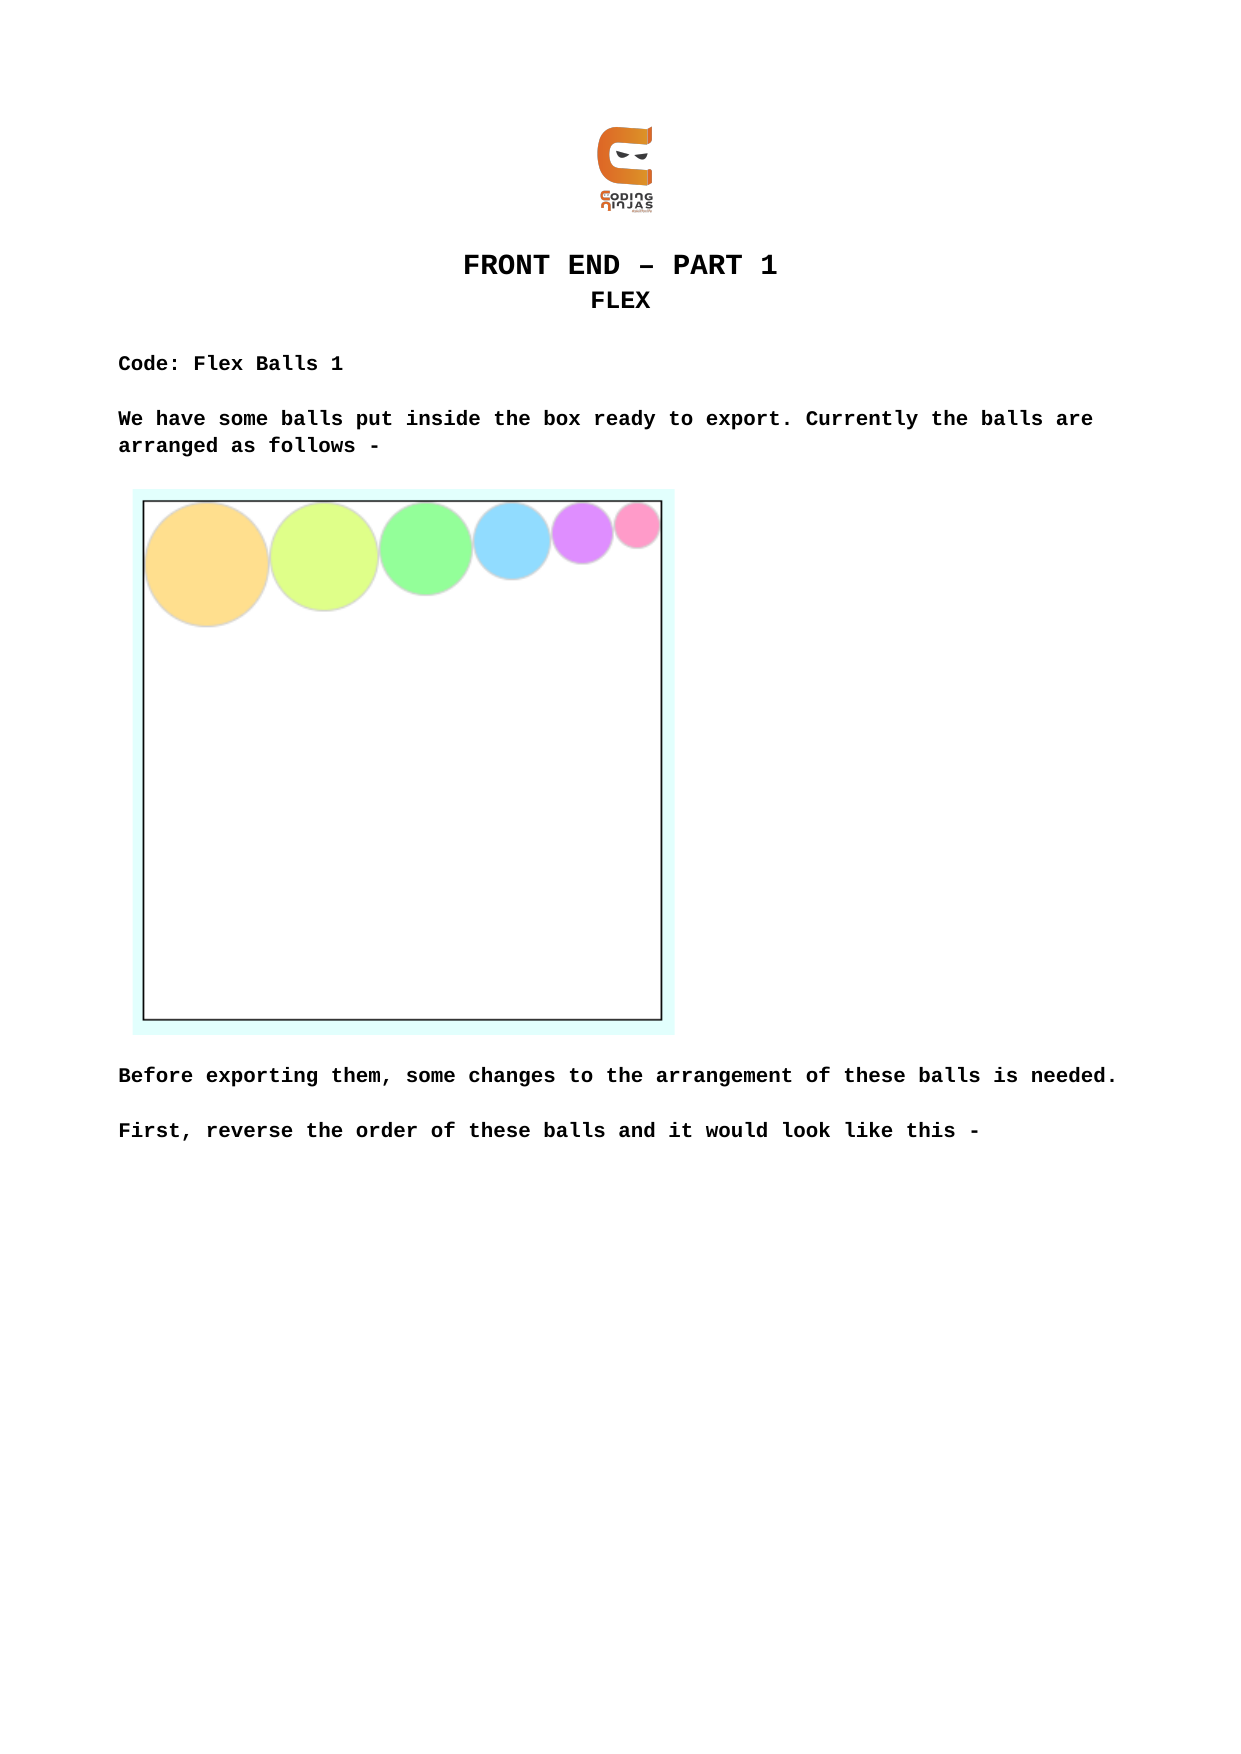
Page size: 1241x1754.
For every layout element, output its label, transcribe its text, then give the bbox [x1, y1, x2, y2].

picture [578, 122, 672, 217]
text Code: Flex Balls 1 [118, 353, 1122, 377]
picture [132, 489, 675, 1035]
text FRONT END – PART 1 [118, 250, 1122, 283]
text We have some balls put inside the box ready to export. Currently the balls are arranged as follows - [118, 407, 1122, 458]
text FLEX [118, 288, 1122, 316]
text First, reverse the order of these balls and it would look like this - [118, 1119, 1122, 1143]
text Before exporting them, some changes to the arrangement of these balls is needed. [118, 1065, 1122, 1089]
